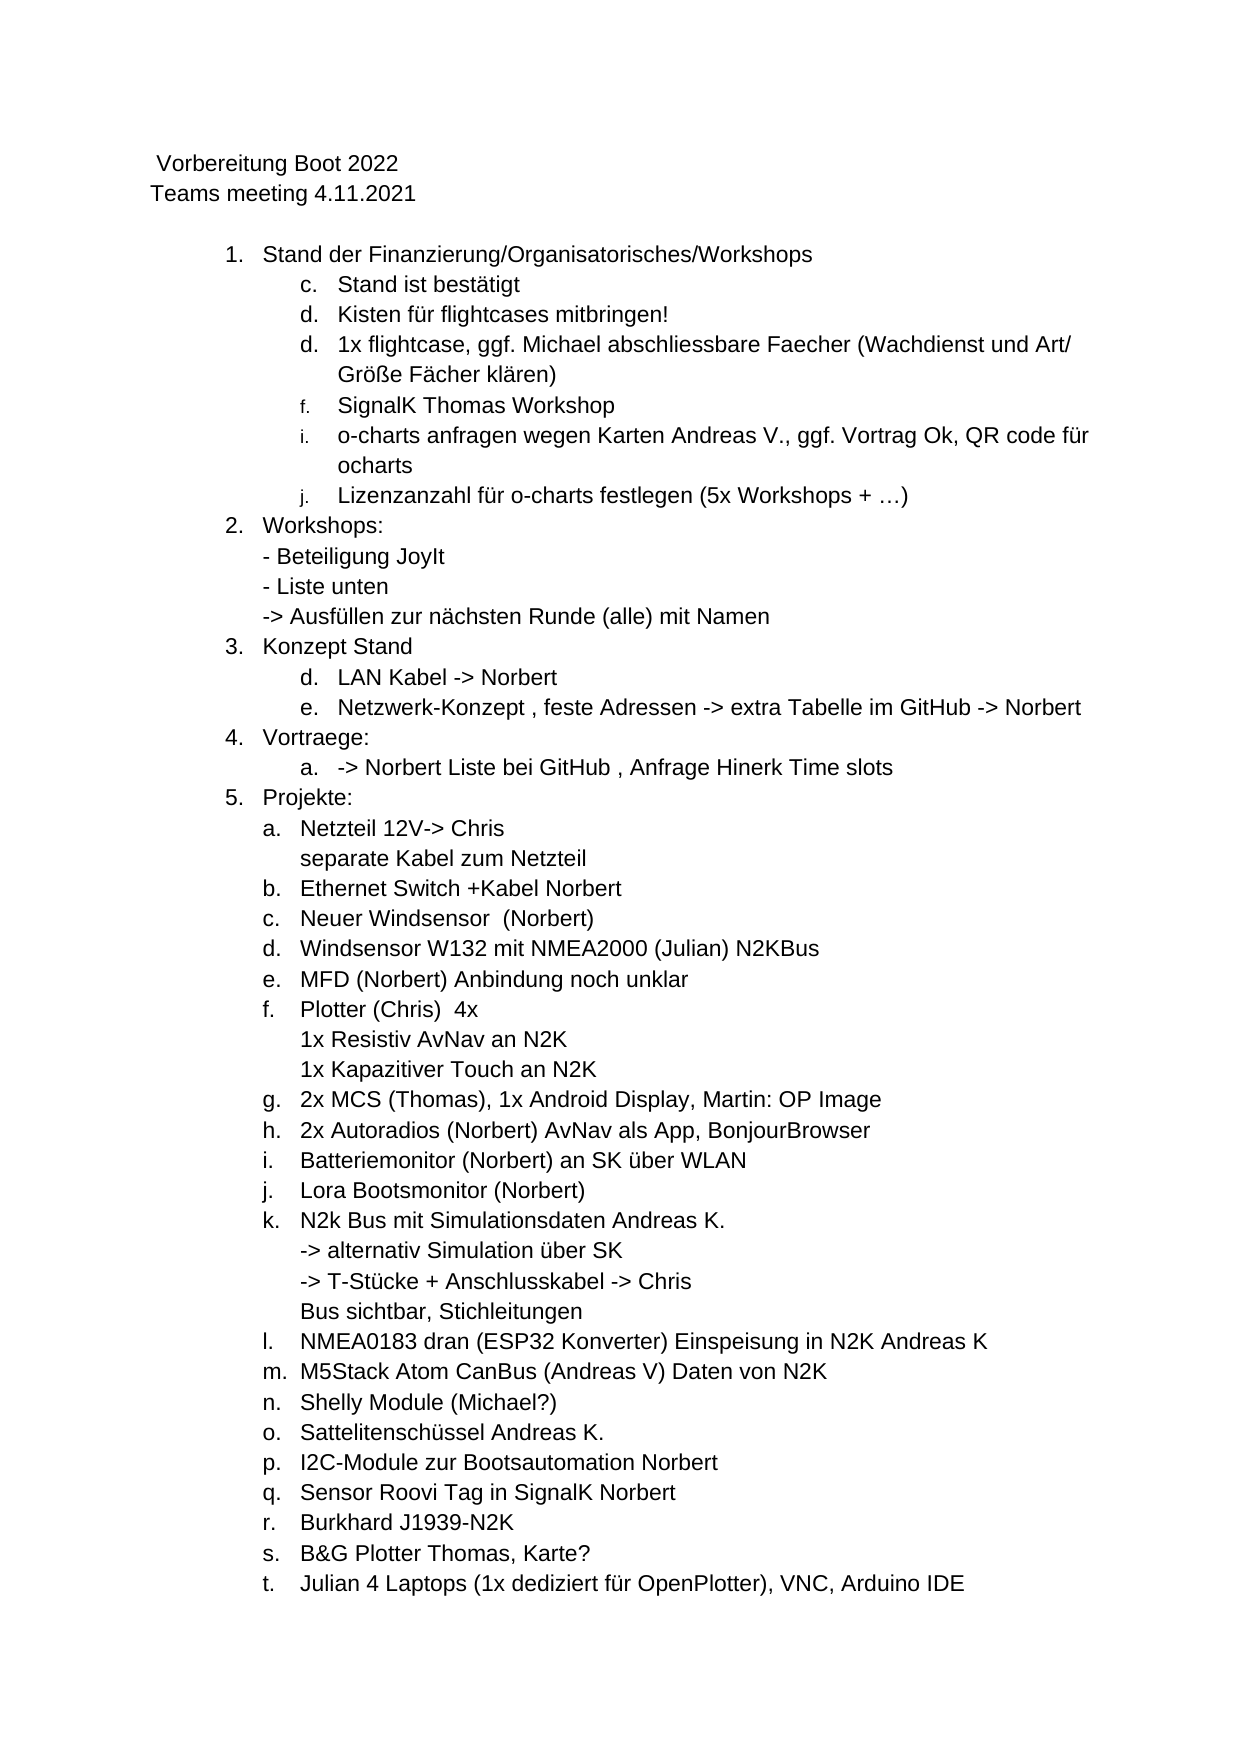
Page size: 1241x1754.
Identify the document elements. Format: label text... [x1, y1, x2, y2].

list Ethernet Switch +Kabel Norbert [262, 875, 1090, 901]
list MFD (Norbert) Anbindung noch unklar [262, 966, 1090, 992]
list Julian 4 Laptops (1x dediziert für OpenPlotter), VNC, Arduino IDE [262, 1570, 1090, 1596]
list I2C-Module zur Bootsautomation Norbert [262, 1449, 1090, 1475]
list LAN Kabel -> Norbert [300, 663, 1090, 690]
list Vortraege: [225, 724, 1090, 750]
list Projekte: [225, 784, 1090, 811]
list Sattelitenschüssel Andreas K. [262, 1419, 1090, 1445]
list Shelly Module (Michael?) [262, 1388, 1090, 1415]
text Teams meeting 4.11.2021 [150, 180, 1090, 207]
list B&G Plotter Thomas, Karte? [262, 1539, 1090, 1566]
list Stand ist bestätigt [300, 271, 1090, 297]
list Plotter (Chris) 4x 1x Resistiv AvNav an N2K 1x Kapazitiver Touch an N2K [262, 996, 1090, 1083]
list N2k Bus mit Simulationsdaten Andreas K. -> alternativ Simulation über SK -> T-Stücke + Anschlusskabel -> Chris Bus sichtbar, Stichleitungen [262, 1207, 1090, 1324]
list Burkhard J1939-N2K [262, 1509, 1090, 1536]
list Kisten für flightcases mitbringen! [300, 301, 1090, 327]
list M5Stack Atom CanBus (Andreas V) Daten von N2K [262, 1358, 1090, 1385]
list Konzept Stand [225, 633, 1090, 660]
list Lizenzanzahl für o-charts festlegen (5x Workshops + …) [300, 482, 1090, 509]
list Windsensor W132 mit NMEA2000 (Julian) N2KBus [262, 935, 1090, 962]
list Neuer Windsensor (Norbert) [262, 905, 1090, 932]
list Lora Bootsmonitor (Norbert) [262, 1177, 1090, 1203]
list Sensor Roovi Tag in SignalK Norbert [262, 1479, 1090, 1506]
list Workshops: - Beteiligung JoyIt - Liste unten -> Ausfüllen zur nächsten Runde (alle) mit Namen [225, 512, 1090, 629]
list SignalK Thomas Workshop [300, 392, 1090, 418]
list -> Norbert Liste bei GitHub , Anfrage Hinerk Time slots [300, 754, 1090, 781]
list Batteriemonitor (Norbert) an SK über WLAN [262, 1147, 1090, 1173]
list o-charts anfragen wegen Karten Andreas V., ggf. Vortrag Ok, QR code für ocharts [300, 422, 1090, 478]
list 2x MCS (Thomas), 1x Android Display, Martin: OP Image [262, 1086, 1090, 1113]
list Netzwerk-Konzept , feste Adressen -> extra Tabelle im GitHub -> Norbert [300, 694, 1090, 720]
list Stand der Finanzierung/Organisatorisches/Workshops [225, 241, 1090, 267]
list NMEA0183 dran (ESP32 Konverter) Einspeisung in N2K Andreas K [262, 1328, 1090, 1354]
text Vorbereitung Boot 2022 [150, 150, 1090, 176]
list 2x Autoradios (Norbert) AvNav als App, BonjourBrowser [262, 1117, 1090, 1143]
list 1x flightcase, ggf. Michael abschliessbare Faecher (Wachdienst und Art/ Größe Fächer klären) [300, 331, 1090, 388]
list Netzteil 12V-> Chris separate Kabel zum Netzteil [262, 814, 1090, 871]
